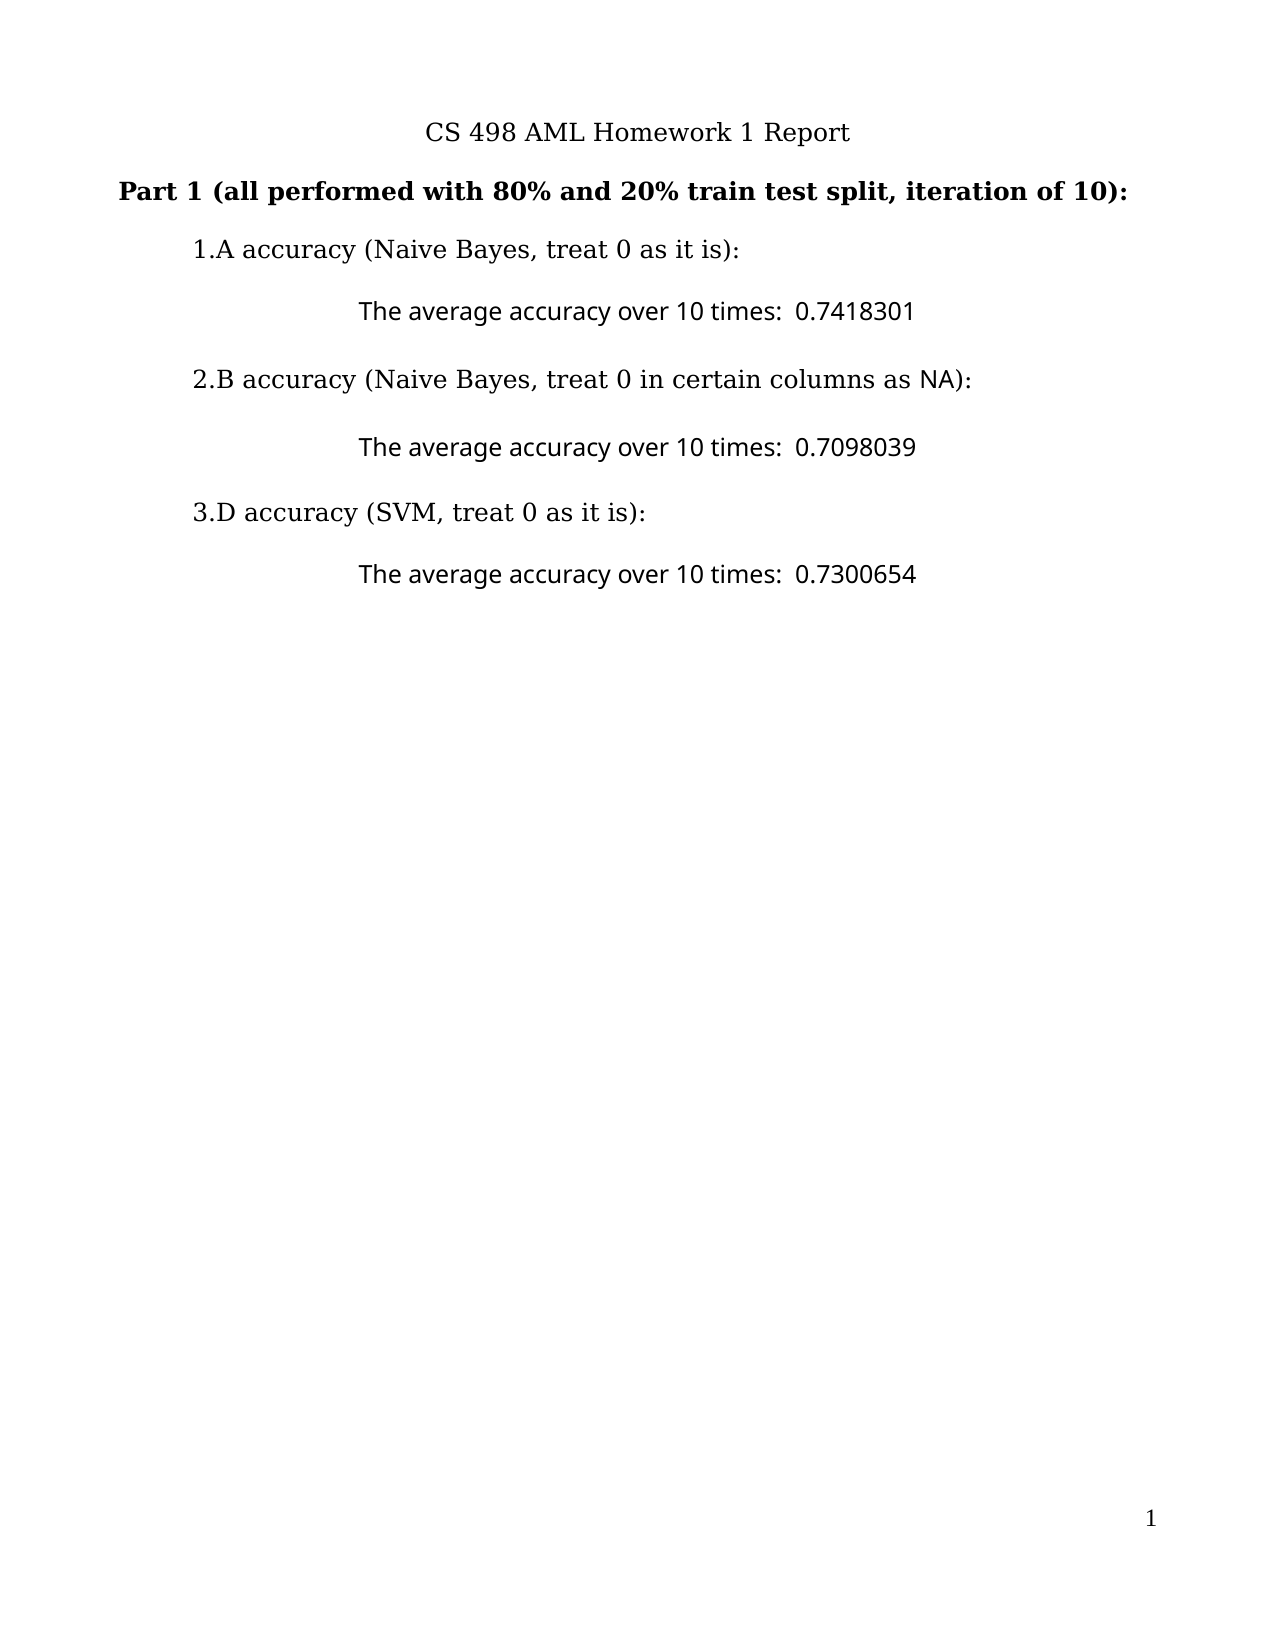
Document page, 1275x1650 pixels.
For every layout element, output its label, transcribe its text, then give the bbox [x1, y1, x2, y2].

text The average accuracy over 10 times: 0.7098039 [118, 430, 1157, 464]
text Part 1 (all performed with 80% and 20% train test split, iteration of 10): [118, 177, 1157, 206]
text 3.D accuracy (SVM, treat 0 as it is): [118, 498, 1157, 527]
text 2.B accuracy (Naive Bayes, treat 0 in certain columns as NA): [118, 362, 1157, 396]
text The average accuracy over 10 times: 0.7300654 [118, 557, 1157, 591]
text 1.A accuracy (Naive Bayes, treat 0 as it is): [118, 236, 1157, 265]
text The average accuracy over 10 times: 0.7418301 [118, 294, 1157, 328]
